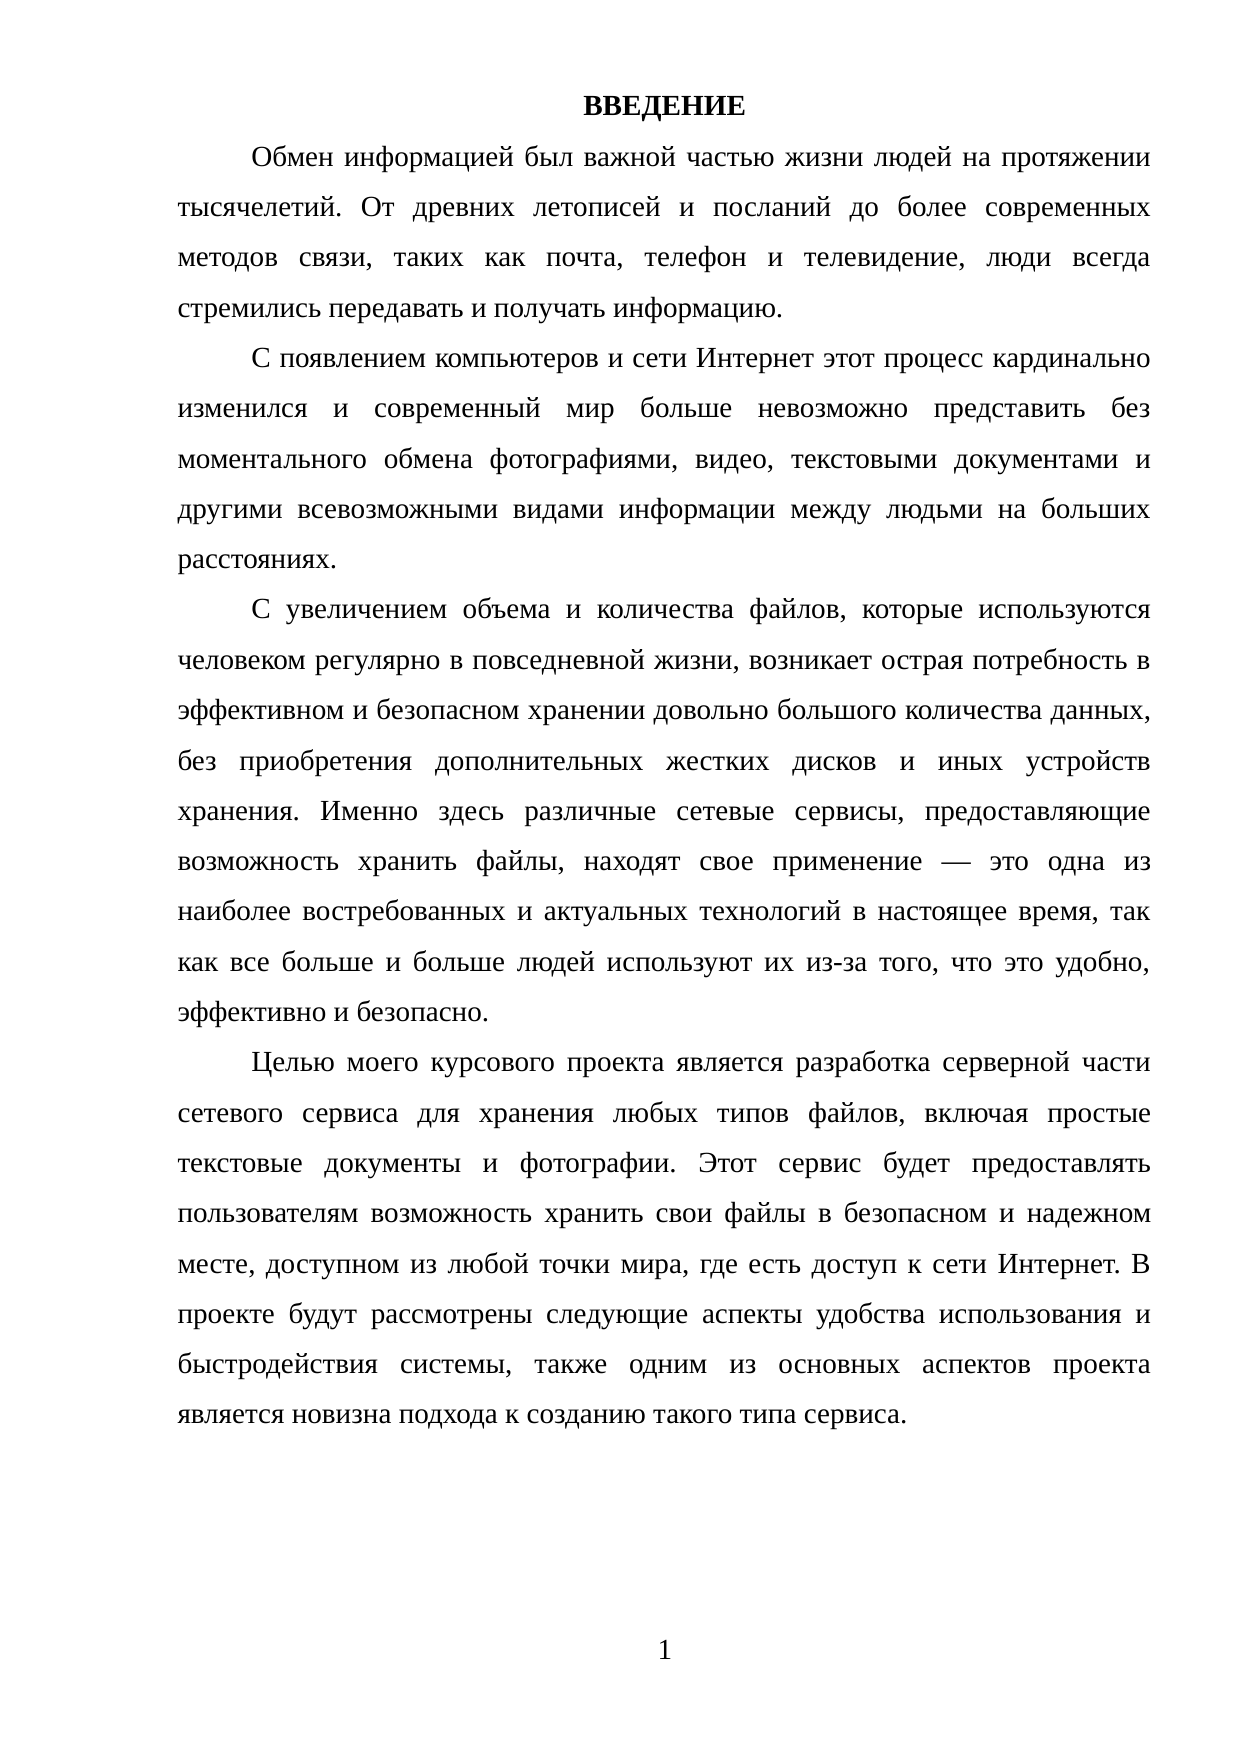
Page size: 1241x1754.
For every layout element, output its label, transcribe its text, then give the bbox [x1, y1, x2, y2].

text С увеличением объема и количества файлов, которые используются человеком регулярно в повседневной жизни, возникает острая потребность в эффективном и безопасном хранении довольно большого количества данных, без приобретения дополнительных жестких дисков и иных устройств хранения. Именно здесь различные сетевые сервисы, предоставляющие возможность хранить файлы, находят свое применение — это одна из наиболее востребованных и актуальных технологий в настоящее время, так как все больше и больше людей используют их из-за того, что это удобно, эффективно и безопасно. [177, 592, 1152, 1028]
subtitle ВВЕДЕНИЕ [177, 88, 1152, 122]
text С появлением компьютеров и сети Интернет этот процесс кардинально изменился и современный мир больше невозможно представить без моментального обмена фотографиями, видео, текстовыми документами и другими всевозможными видами информации между людьми на больших расстояниях. [177, 340, 1152, 575]
text Целью моего курсового проекта является разработка серверной части сетевого сервиса для хранения любых типов файлов, включая простые текстовые документы и фотографии. Этот сервис будет предоставлять пользователям возможность хранить свои файлы в безопасном и надежном месте, доступном из любой точки мира, где есть доступ к сети Интернет. В проекте будут рассмотрены следующие аспекты удобства использования и быстродействия системы, также одним из основных аспектов проекта является новизна подхода к созданию такого типа сервиса. [177, 1044, 1152, 1430]
text Обмен информацией был важной частью жизни людей на протяжении тысячелетий. От древних летописей и посланий до более современных методов связи, таких как почта, телефон и телевидение, люди всегда стремились передавать и получать информацию. [177, 139, 1152, 323]
